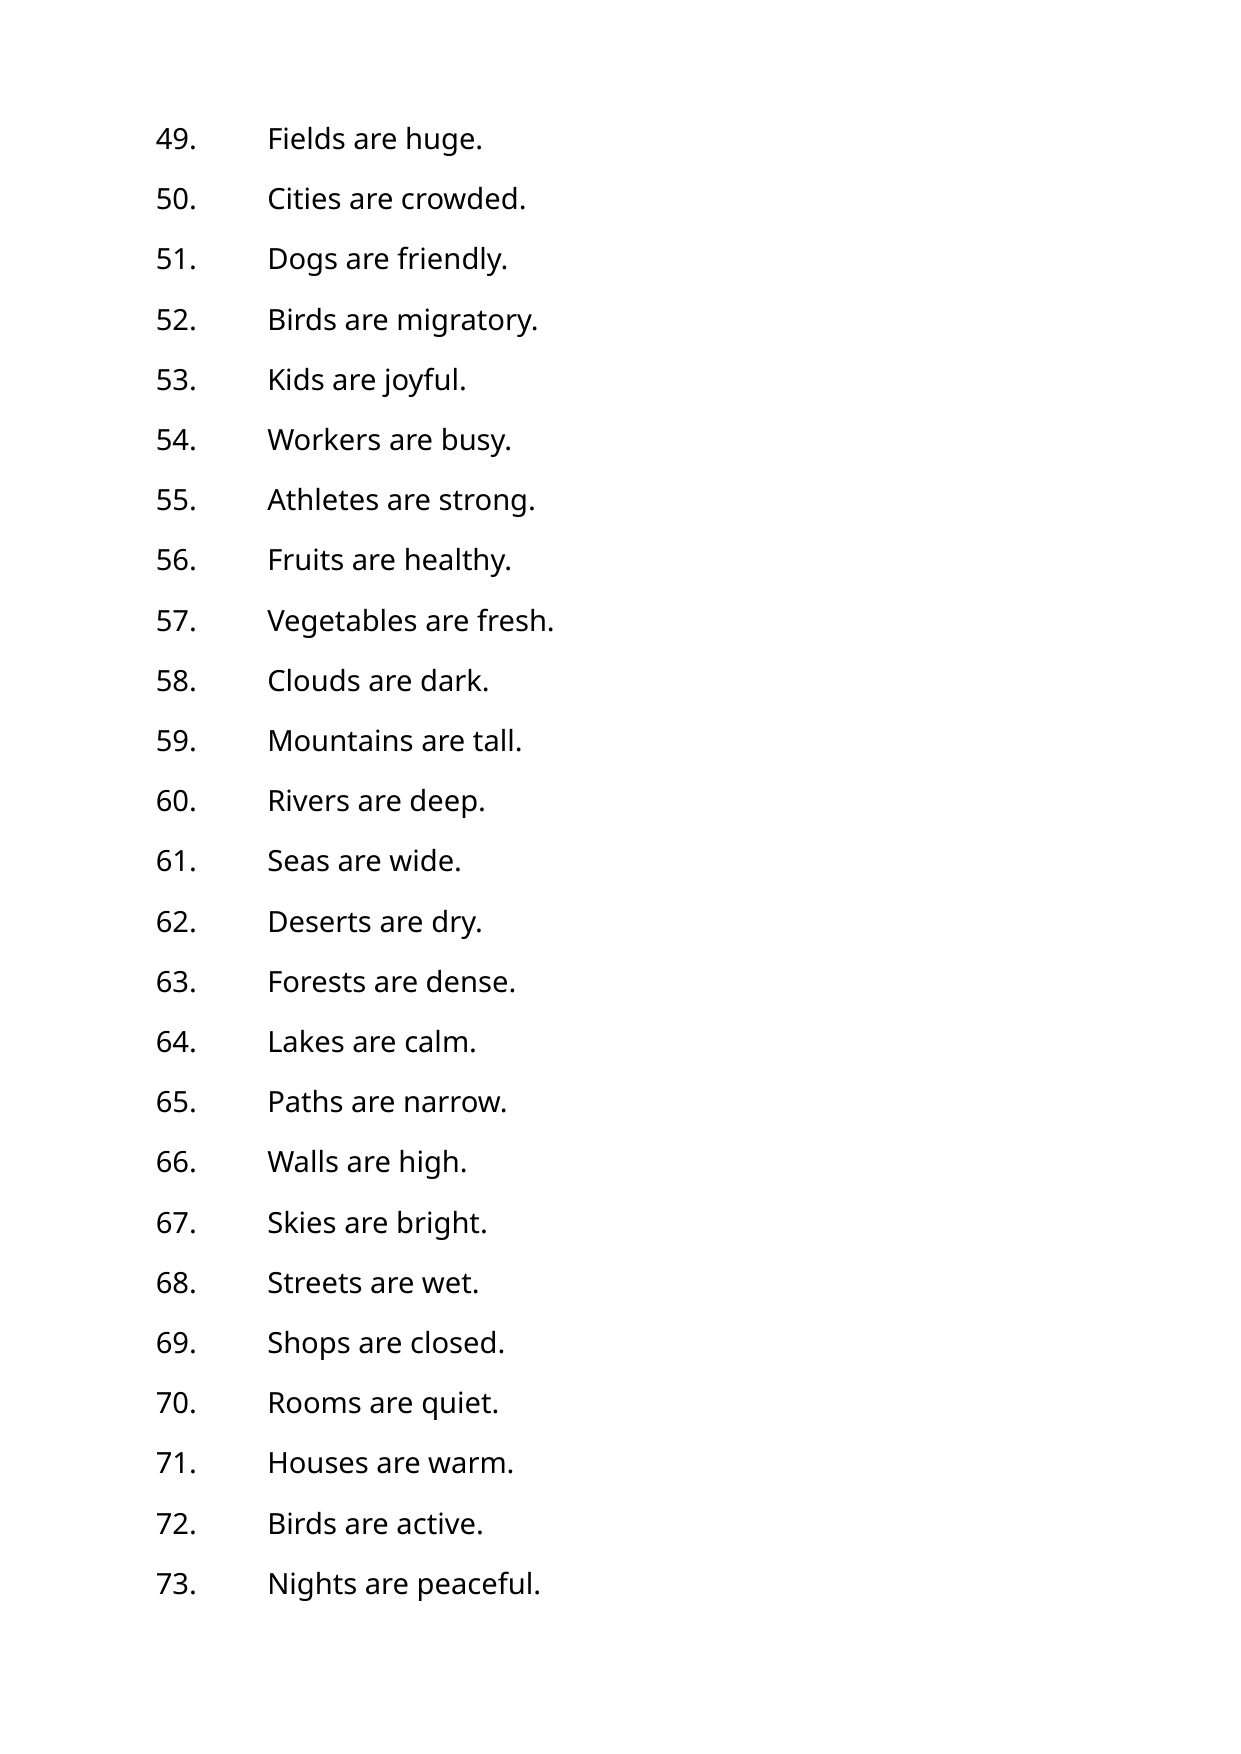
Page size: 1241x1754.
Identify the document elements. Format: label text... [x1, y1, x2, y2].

list Birds are migratory. [156, 299, 1122, 338]
list Rivers are deep. [156, 780, 1122, 820]
list Kids are joyful. [156, 359, 1122, 399]
list Nights are peaceful. [156, 1563, 1122, 1603]
list Streets are wet. [156, 1262, 1122, 1302]
list Fruits are healthy. [156, 539, 1122, 579]
list Houses are warm. [156, 1443, 1122, 1482]
list Mountains are tall. [156, 720, 1122, 760]
list Birds are active. [156, 1503, 1122, 1543]
list Paths are narrow. [156, 1081, 1122, 1121]
list Rooms are quiet. [156, 1382, 1122, 1422]
list Walls are high. [156, 1142, 1122, 1181]
list Forests are dense. [156, 961, 1122, 1001]
list Cities are crowded. [156, 178, 1122, 218]
list Shops are closed. [156, 1322, 1122, 1362]
list Vegetables are fresh. [156, 600, 1122, 639]
list Seas are wide. [156, 841, 1122, 880]
list Dogs are friendly. [156, 238, 1122, 278]
list Deserts are dry. [156, 901, 1122, 941]
list Workers are busy. [156, 419, 1122, 459]
list Clouds are dark. [156, 660, 1122, 700]
list Athletes are strong. [156, 479, 1122, 519]
list Fields are huge. [156, 118, 1122, 158]
list Skies are bright. [156, 1202, 1122, 1242]
list Lakes are calm. [156, 1021, 1122, 1061]
